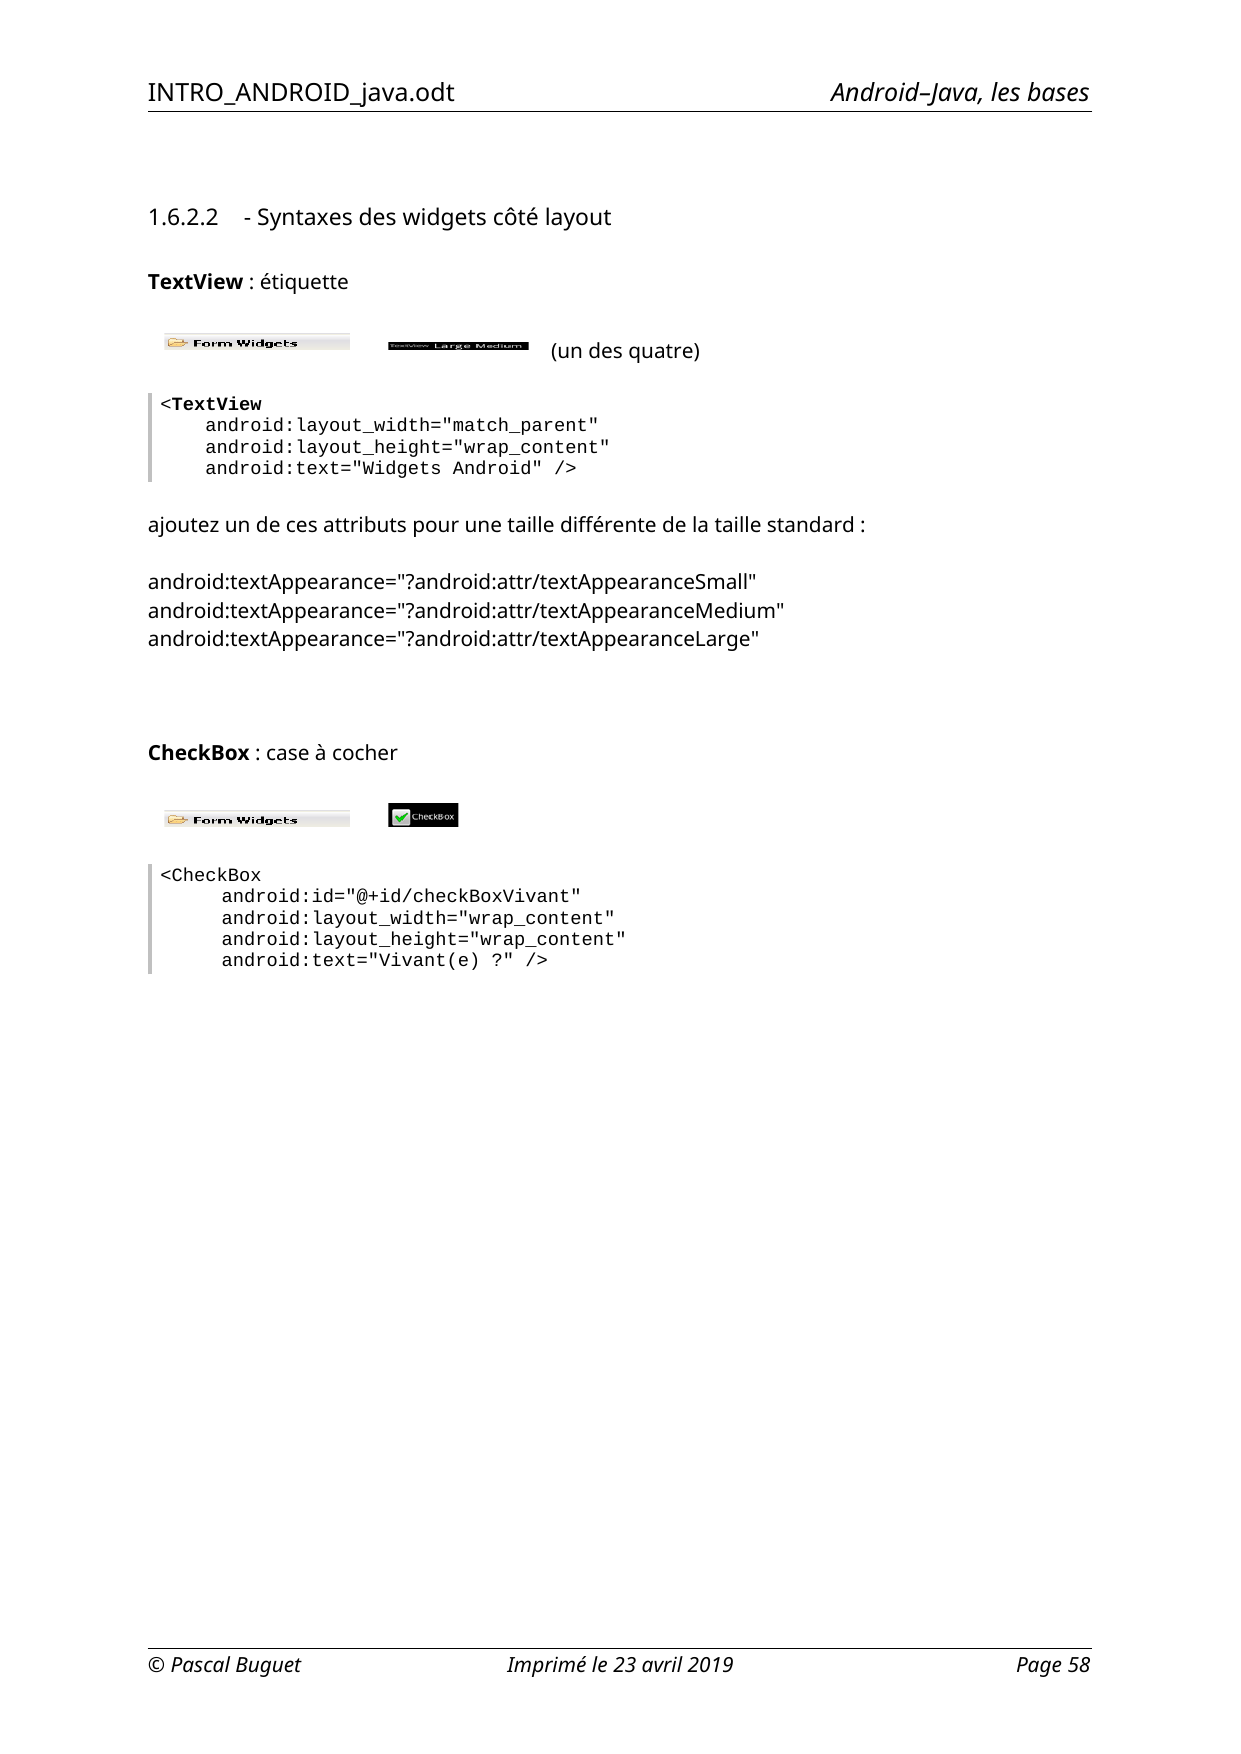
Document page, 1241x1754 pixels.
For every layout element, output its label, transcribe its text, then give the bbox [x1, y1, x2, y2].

text CheckBox : case à cocher [148, 738, 1092, 766]
text (un des quatre) [148, 324, 1092, 364]
text android:layout_width="wrap_content" [152, 908, 1092, 930]
subtitle - Syntaxes des widgets côté layout [148, 201, 1092, 232]
text android:id="@+id/checkBoxVivant" [152, 887, 1092, 908]
text android:text="Vivant(e) ?" /> [152, 951, 1092, 974]
text android:layout_width="match_parent" [152, 416, 1092, 437]
text android:textAppearance="?android:attr/textAppearanceSmall" [148, 567, 1092, 596]
text ajoutez un de ces attributs pour une taille différente de la taille standard : [148, 511, 1092, 539]
text <TextView [152, 393, 1092, 416]
text <CheckBox [152, 864, 1092, 887]
text android:layout_height="wrap_content" [152, 437, 1092, 459]
text android:textAppearance="?android:attr/textAppearanceMedium" [148, 596, 1092, 624]
text android:layout_height="wrap_content" [152, 930, 1092, 951]
text TextView : étiquette [148, 267, 1092, 296]
text android:textAppearance="?android:attr/textAppearanceLarge" [148, 624, 1092, 653]
text android:text="Widgets Android" /> [152, 459, 1092, 482]
